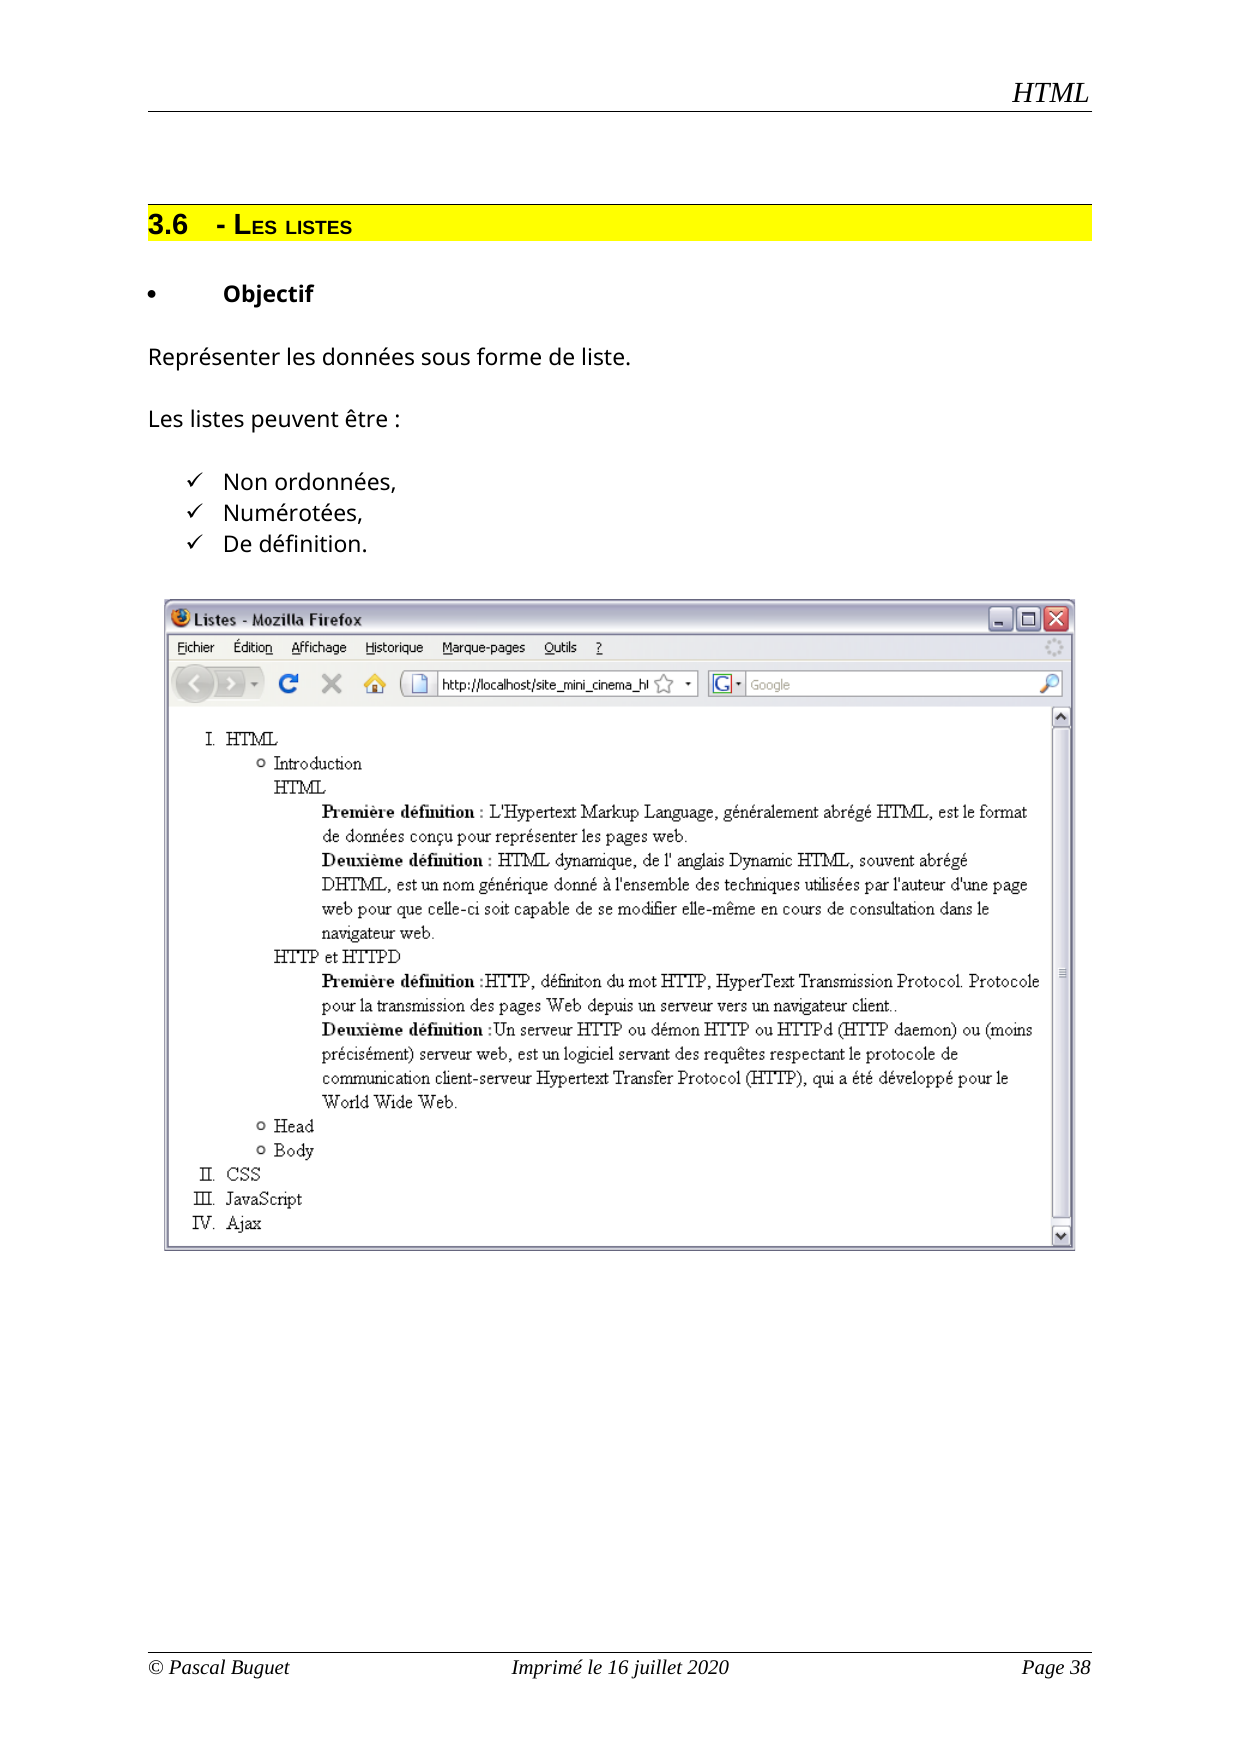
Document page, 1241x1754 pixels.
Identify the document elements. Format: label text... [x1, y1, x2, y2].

subtitle - Les listes [148, 205, 1092, 241]
list De définition. [185, 528, 1092, 559]
list Numérotées, [185, 497, 1092, 528]
picture [164, 599, 1076, 1251]
text Représenter les données sous forme de liste. [148, 341, 1092, 372]
list Objectif [148, 278, 1092, 309]
text Les listes peuvent être : [148, 403, 1092, 434]
list Non ordonnées, [185, 466, 1092, 497]
